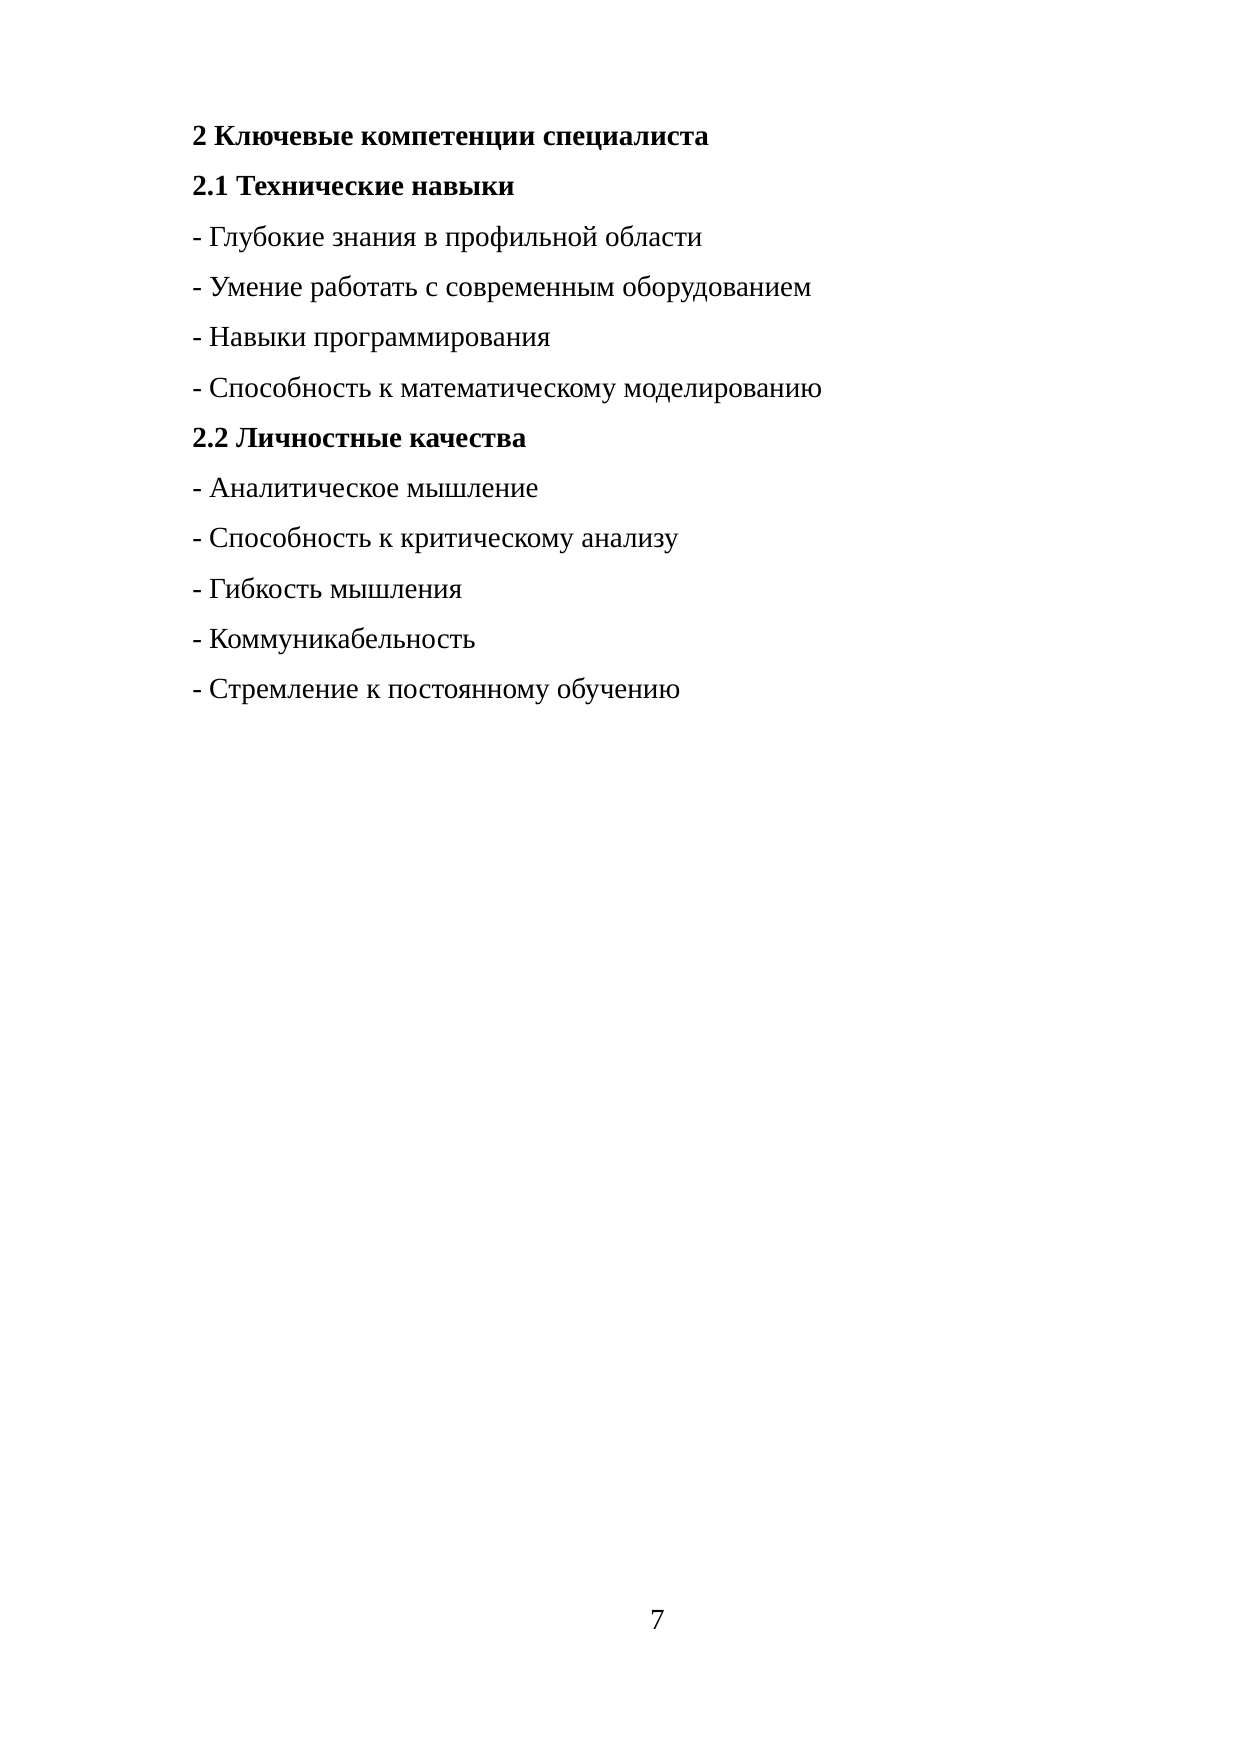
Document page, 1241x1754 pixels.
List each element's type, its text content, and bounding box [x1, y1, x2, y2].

text - Глубокие знания в профильной области [118, 219, 1122, 252]
subtitle Ключевые компетенции специалиста [118, 118, 1122, 152]
subtitle Личностные качества [118, 420, 1122, 453]
text - Умение работать с современным оборудованием [118, 269, 1122, 303]
text - Способность к математическому моделированию [118, 370, 1122, 403]
text - Способность к критическому анализу [118, 521, 1122, 554]
text - Навыки программирования [118, 319, 1122, 353]
text - Коммуникабельность [118, 621, 1122, 655]
text - Аналитическое мышление [118, 470, 1122, 504]
text - Стремление к постоянному обучению [118, 672, 1122, 705]
text - Гибкость мышления [118, 571, 1122, 604]
subtitle Технические навыки [118, 168, 1122, 202]
